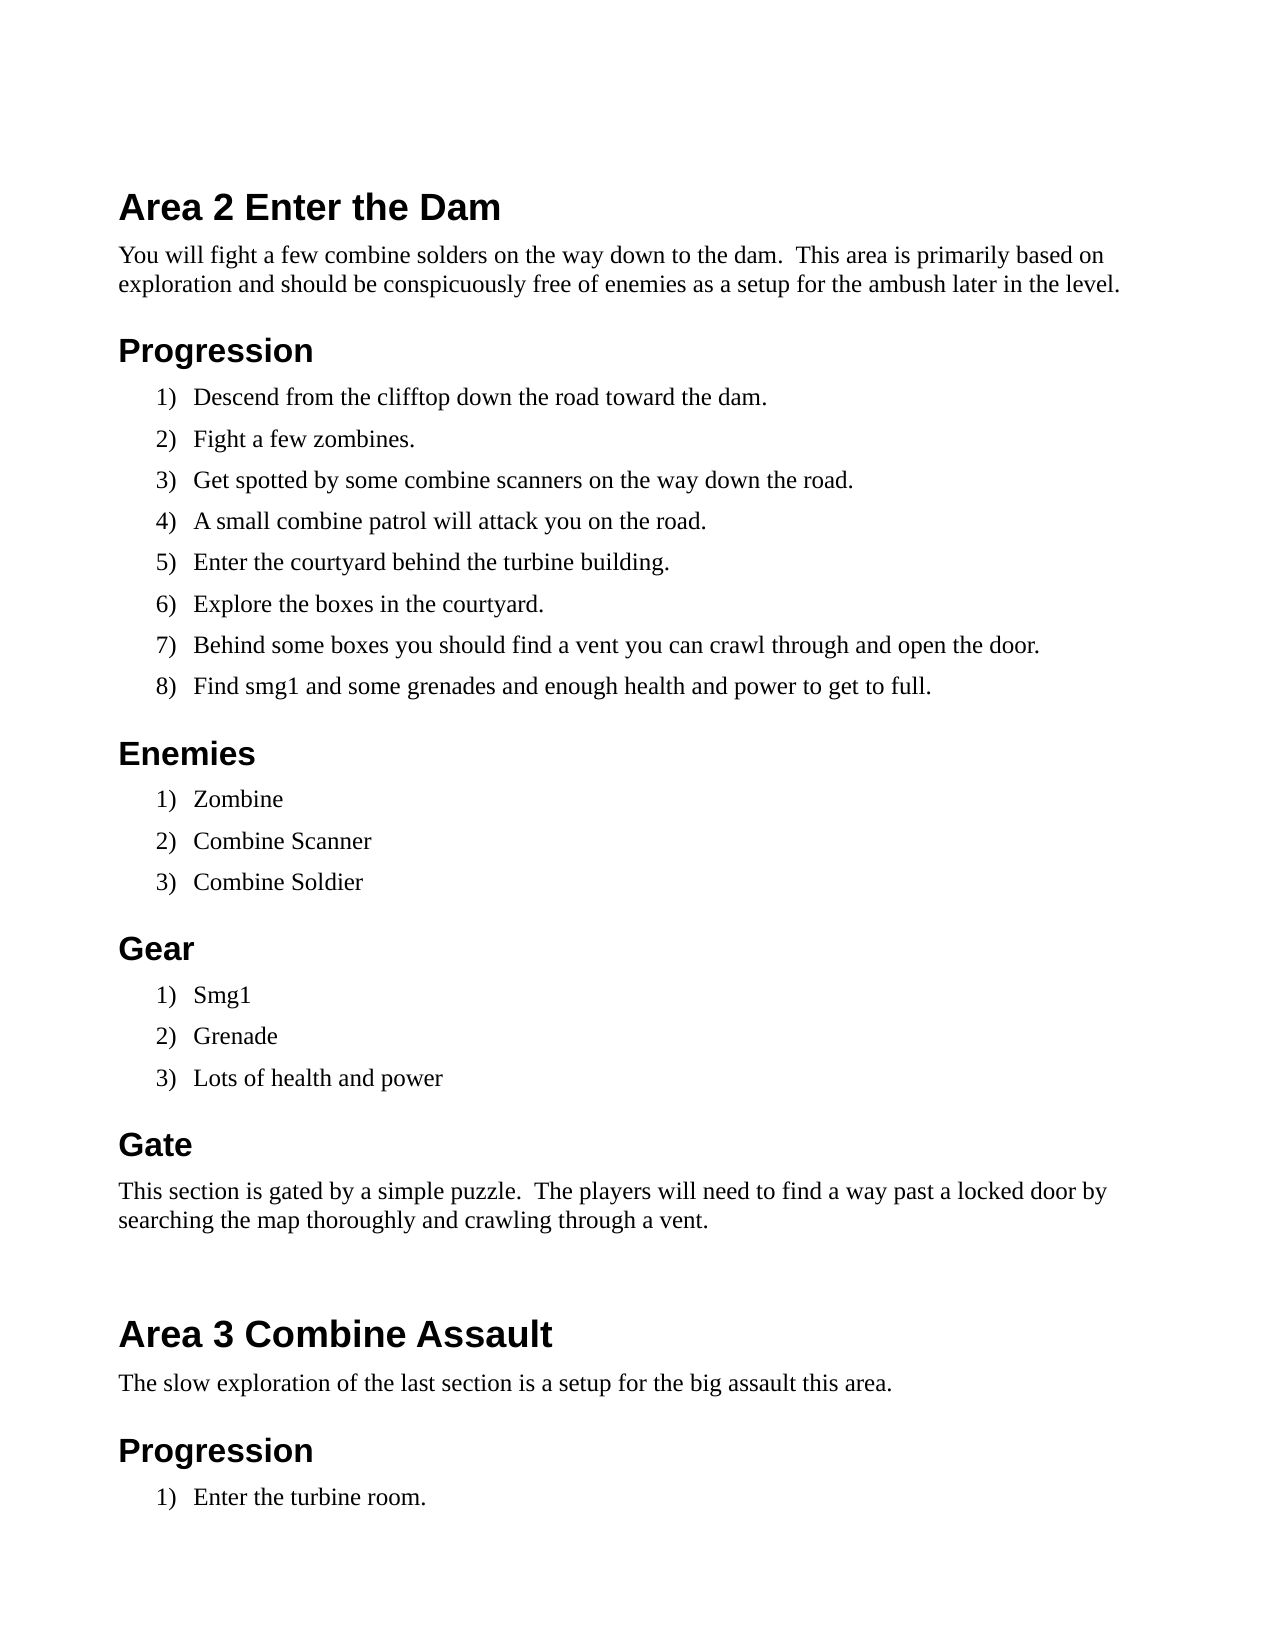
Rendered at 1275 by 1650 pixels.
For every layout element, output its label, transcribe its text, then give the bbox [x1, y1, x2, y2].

list A small combine patrol will attack you on the road. [156, 506, 1157, 535]
list Find smg1 and some grenades and enough health and power to get to full. [156, 671, 1157, 700]
list Zombine [156, 784, 1157, 813]
list Enter the turbine room. [156, 1482, 1157, 1510]
text This section is gated by a simple puzzle. The players will need to find a way past a locked door by searching the map thoroughly and crawling through a vent. [118, 1176, 1157, 1233]
subtitle Area 2 Enter the Dam [118, 184, 1157, 228]
list Combine Scanner [156, 826, 1157, 854]
list Smg1 [156, 980, 1157, 1009]
list Enter the courtyard behind the turbine building. [156, 547, 1157, 576]
list Fight a few zombines. [156, 424, 1157, 452]
subtitle Gate [118, 1125, 1157, 1163]
subtitle Area 3 Combine Assault [118, 1312, 1157, 1356]
list Get spotted by some combine scanners on the way down the road. [156, 465, 1157, 494]
subtitle Progression [118, 1430, 1157, 1469]
text The slow exploration of the last section is a setup for the big assault this area. [118, 1368, 1157, 1397]
list Descend from the clifftop down the road toward the dam. [156, 382, 1157, 411]
subtitle Enemies [118, 733, 1157, 772]
list Explore the boxes in the courtyard. [156, 589, 1157, 617]
list Grenade [156, 1021, 1157, 1050]
subtitle Gear [118, 929, 1157, 968]
subtitle Progression [118, 331, 1157, 370]
list Lots of health and power [156, 1063, 1157, 1091]
list Combine Soldier [156, 867, 1157, 896]
list Behind some boxes you should find a vent you can crawl through and open the door. [156, 630, 1157, 659]
text You will fight a few combine solders on the way down to the dam. This area is primarily based on exploration and should be conspicuously free of enemies as a setup for the ambush later in the level. [118, 241, 1157, 298]
